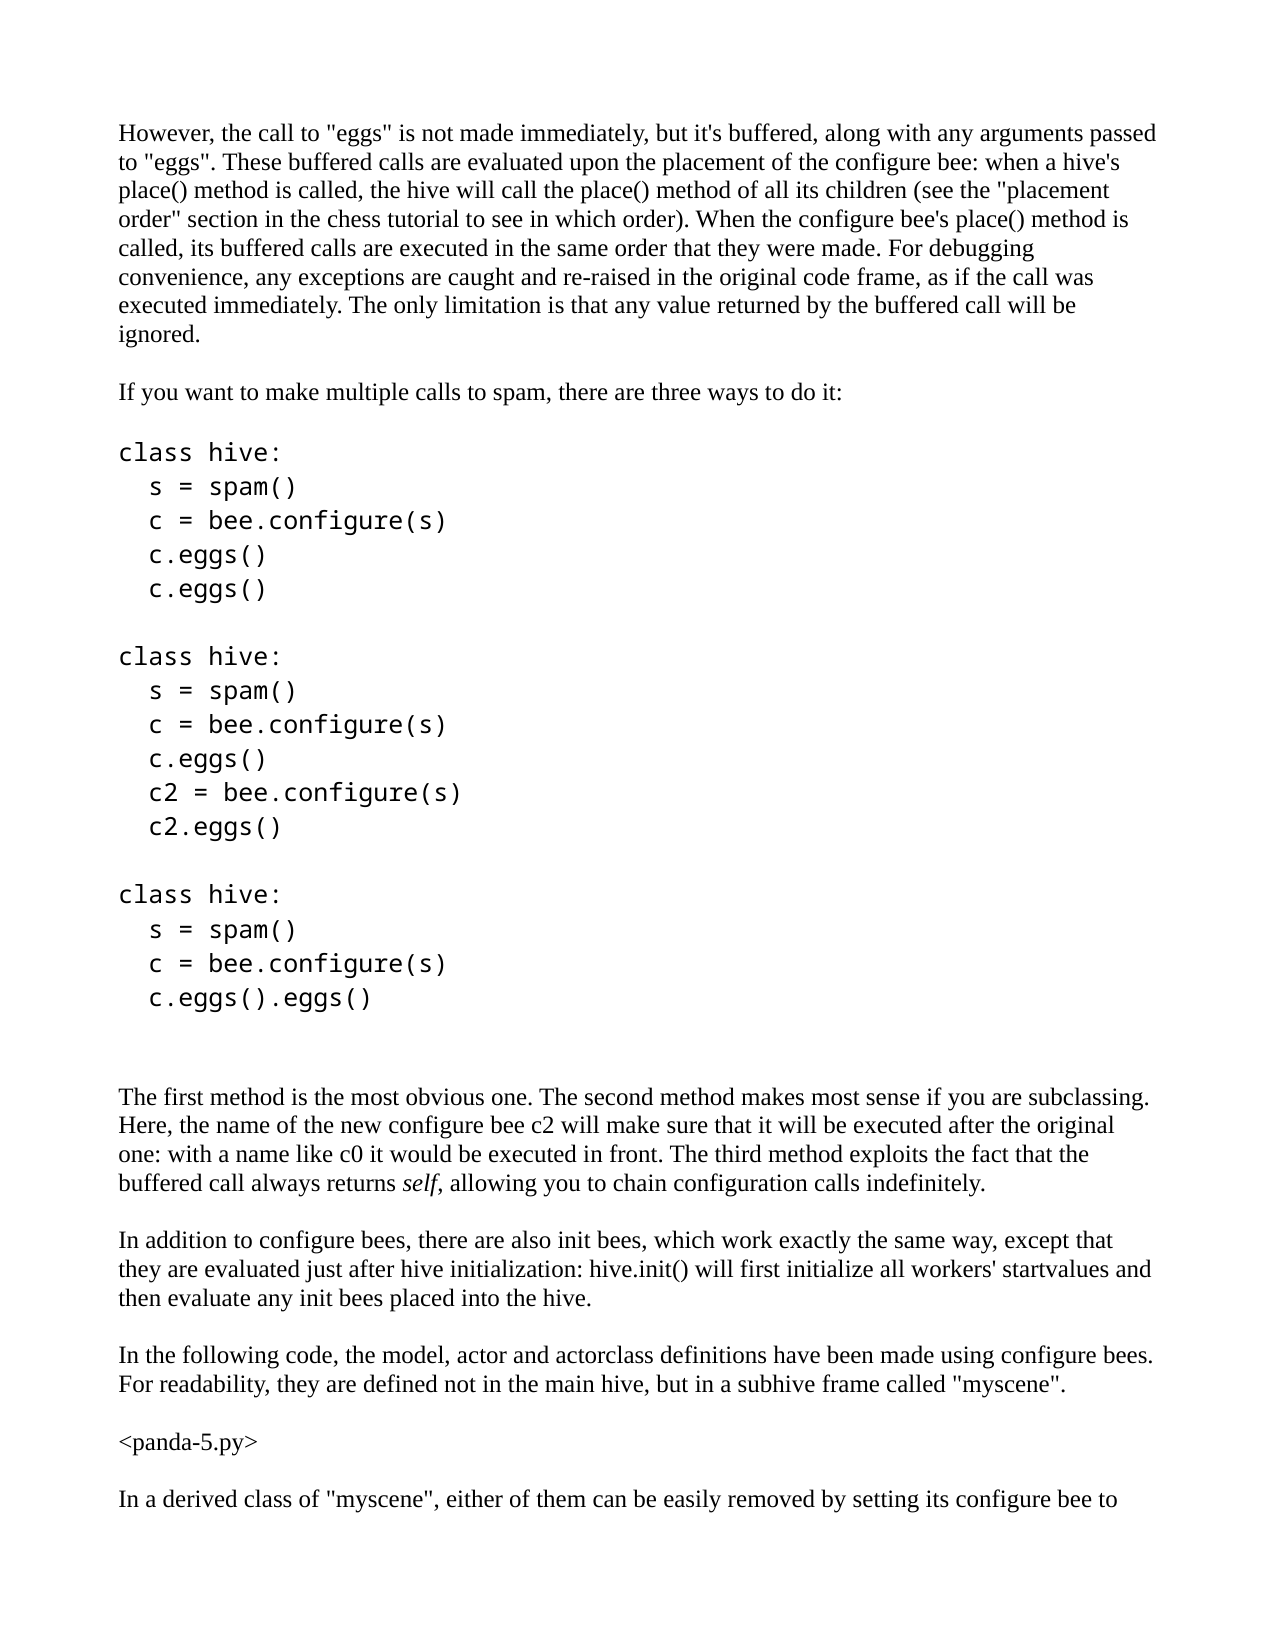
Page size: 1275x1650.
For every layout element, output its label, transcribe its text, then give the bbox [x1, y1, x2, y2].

text class hive: [118, 877, 1157, 911]
text class hive: [118, 434, 1157, 468]
text c.eggs() [118, 571, 1157, 605]
text If you want to make multiple calls to spam, there are three ways to do it: [118, 377, 1157, 406]
text c.eggs().eggs() [118, 979, 1157, 1013]
text c.eggs() [118, 537, 1157, 571]
text <panda-5.py> [118, 1427, 1157, 1455]
text class hive: [118, 639, 1157, 673]
text c = bee.configure(s) [118, 502, 1157, 537]
text In addition to configure bees, there are also init bees, which work exactly the same way, except that they are evaluated just after hive initialization: hive.init() will first initialize all workers' startvalues and then evaluate any init bees placed into the hive. [118, 1225, 1157, 1312]
text However, the call to "eggs" is not made immediately, but it's buffered, along with any arguments passed to "eggs". These buffered calls are evaluated upon the placement of the configure bee: when a hive's place() method is called, the hive will call the place() method of all its children (see the "placement order" section in the chess tutorial to see in which order). When the configure bee's place() method is called, its buffered calls are executed in the same order that they were made. For debugging convenience, any exceptions are caught and re-raised in the original code frame, as if the call was executed immediately. The only limitation is that any value returned by the buffered call will be ignored. [118, 118, 1157, 348]
text The first method is the most obvious one. The second method makes most sense if you are subclassing. Here, the name of the new configure bee c2 will make sure that it will be executed after the original one: with a name like c0 it would be executed in front. The third method exploits the fact that the buffered call always returns self, allowing you to chain configuration calls indefinitely. [118, 1082, 1157, 1197]
text c2.eggs() [118, 809, 1157, 843]
text c = bee.configure(s) [118, 945, 1157, 979]
text In a derived class of "myscene", either of them can be easily removed by setting its configure bee to [118, 1484, 1157, 1513]
text s = spam() [118, 468, 1157, 502]
text s = spam() [118, 673, 1157, 707]
text c2 = bee.configure(s) [118, 775, 1157, 809]
text s = spam() [118, 911, 1157, 945]
text c = bee.configure(s) [118, 707, 1157, 741]
text c.eggs() [118, 741, 1157, 775]
text In the following code, the model, actor and actorclass definitions have been made using configure bees. For readability, they are defined not in the main hive, but in a subhive frame called "myscene". [118, 1340, 1157, 1398]
